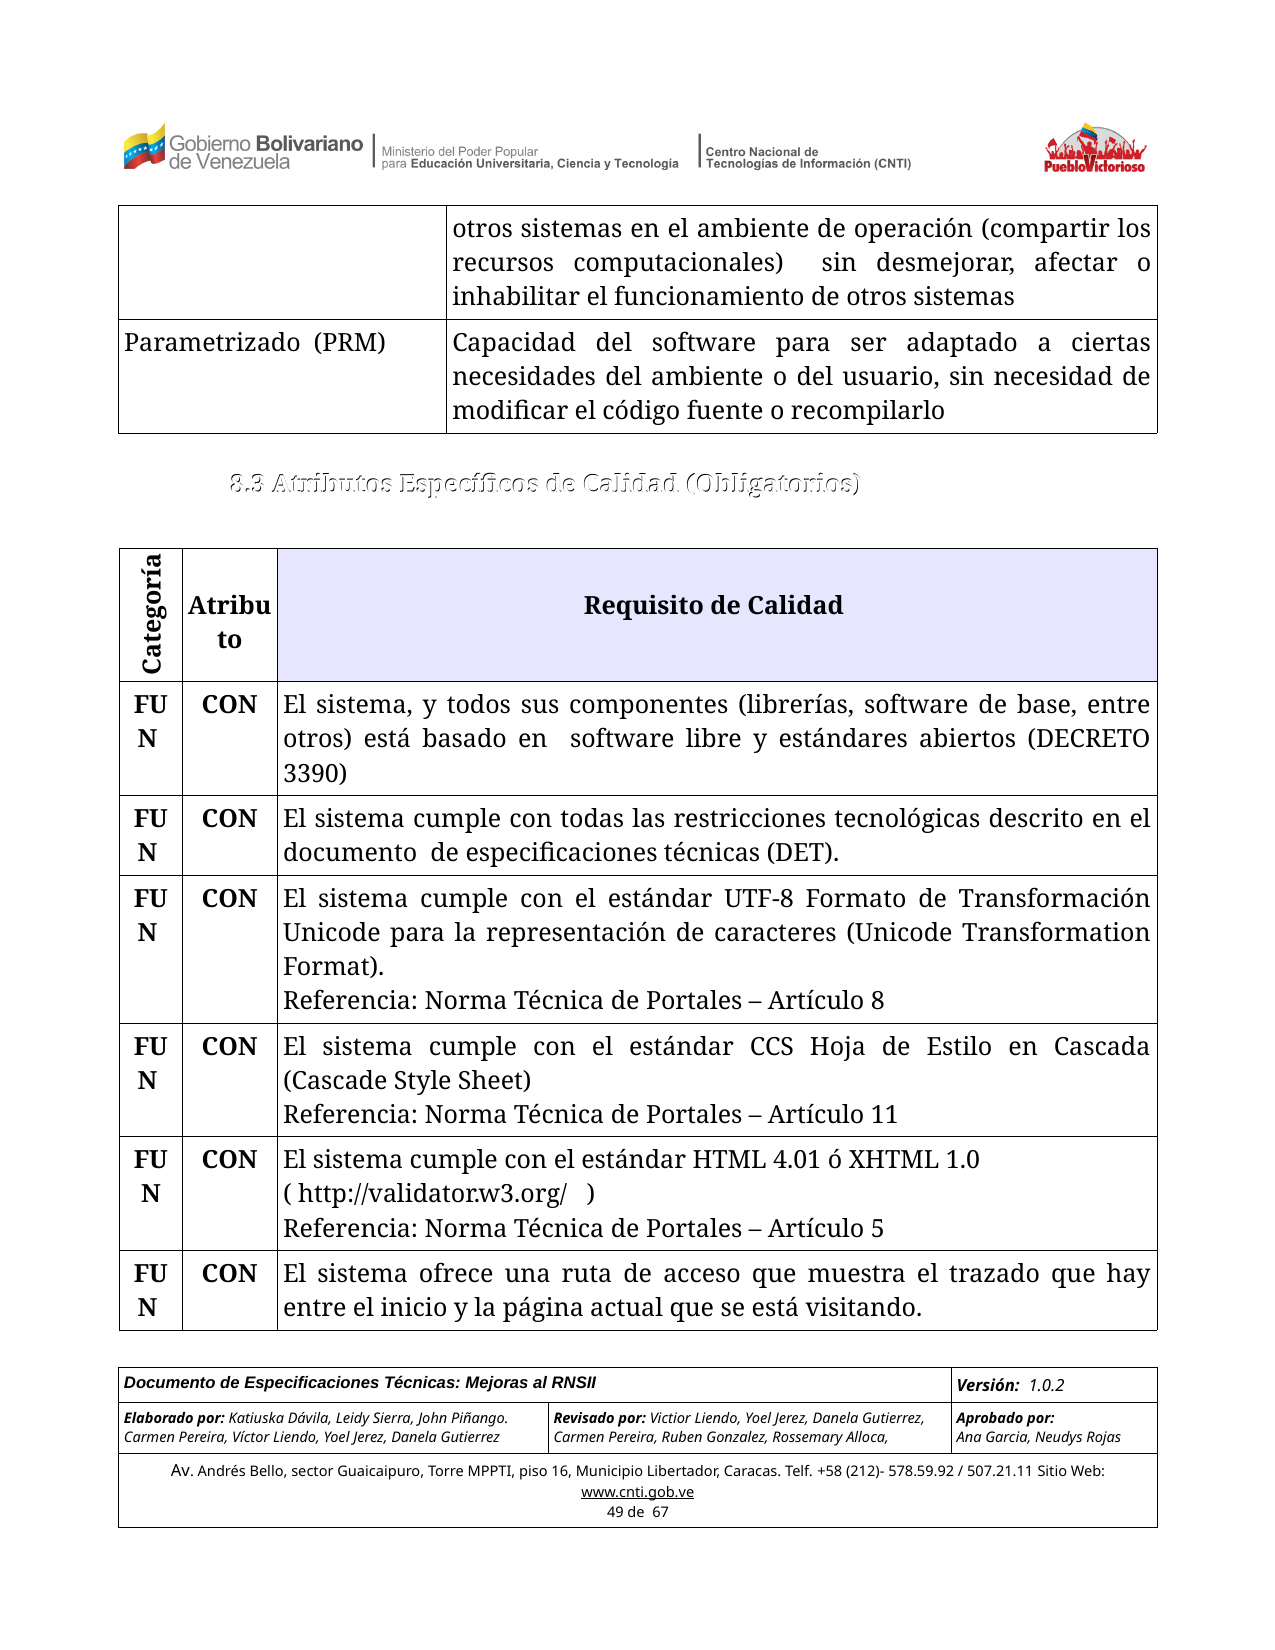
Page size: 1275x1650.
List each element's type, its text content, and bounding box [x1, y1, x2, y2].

table_cell CON [183, 1137, 277, 1250]
table_cell FUN [120, 1251, 182, 1330]
table_header Requisito de Calidad [278, 549, 1157, 681]
table_cell CON [183, 1251, 277, 1330]
table_cell CON [183, 682, 277, 795]
table_cell El sistema cumple con el estándar HTML 4.01 ó XHTML 1.0 ( http://validator.w3.org/ ) Referencia: Norma Técnica de Portales – Artículo 5 [278, 1137, 1157, 1250]
list 8.3 Atributos Específicos de Calidad (Obligatorios) [193, 467, 1157, 501]
table_header Atributo [183, 549, 277, 681]
table_cell otros sistemas en el ambiente de operación (compartir los recursos computacionales) sin desmejorar, afectar o inhabilitar el funcionamiento de otros sistemas [447, 206, 1157, 319]
picture [118, 118, 1157, 176]
table_cell El sistema cumple con el estándar UTF-8 Formato de Transformación Unicode para la representación de caracteres (Unicode Transformation Format). Referencia: Norma Técnica de Portales – Artículo 8 [278, 876, 1157, 1022]
table_cell FUN [120, 682, 182, 795]
table_cell El sistema cumple con todas las restricciones tecnológicas descrito en el documento de especificaciones técnicas (DET). [278, 796, 1157, 875]
table_cell El sistema, y todos sus componentes (librerías, software de base, entre otros) está basado en software libre y estándares abiertos (DECRETO 3390) [278, 682, 1157, 795]
table_cell CON [183, 1024, 277, 1136]
table_cell El sistema cumple con el estándar CCS Hoja de Estilo en Cascada (Cascade Style Sheet) Referencia: Norma Técnica de Portales – Artículo 11 [278, 1024, 1157, 1136]
table_cell [119, 206, 446, 319]
table_cell FUN [120, 1137, 182, 1250]
table_cell CON [183, 796, 277, 875]
table_cell Capacidad del software para ser adaptado a ciertas necesidades del ambiente o del usuario, sin necesidad de modificar el código fuente o recompilarlo [447, 320, 1157, 433]
table_cell FUN [120, 876, 182, 1022]
table_cell Parametrizado (PRM) [119, 320, 446, 433]
table_header Categoría [120, 549, 182, 681]
table_cell FUN [120, 796, 182, 875]
table_cell CON [183, 876, 277, 1022]
table_cell El sistema ofrece una ruta de acceso que muestra el trazado que hay entre el inicio y la página actual que se está visitando. [278, 1251, 1157, 1330]
table_cell FUN [120, 1024, 182, 1136]
